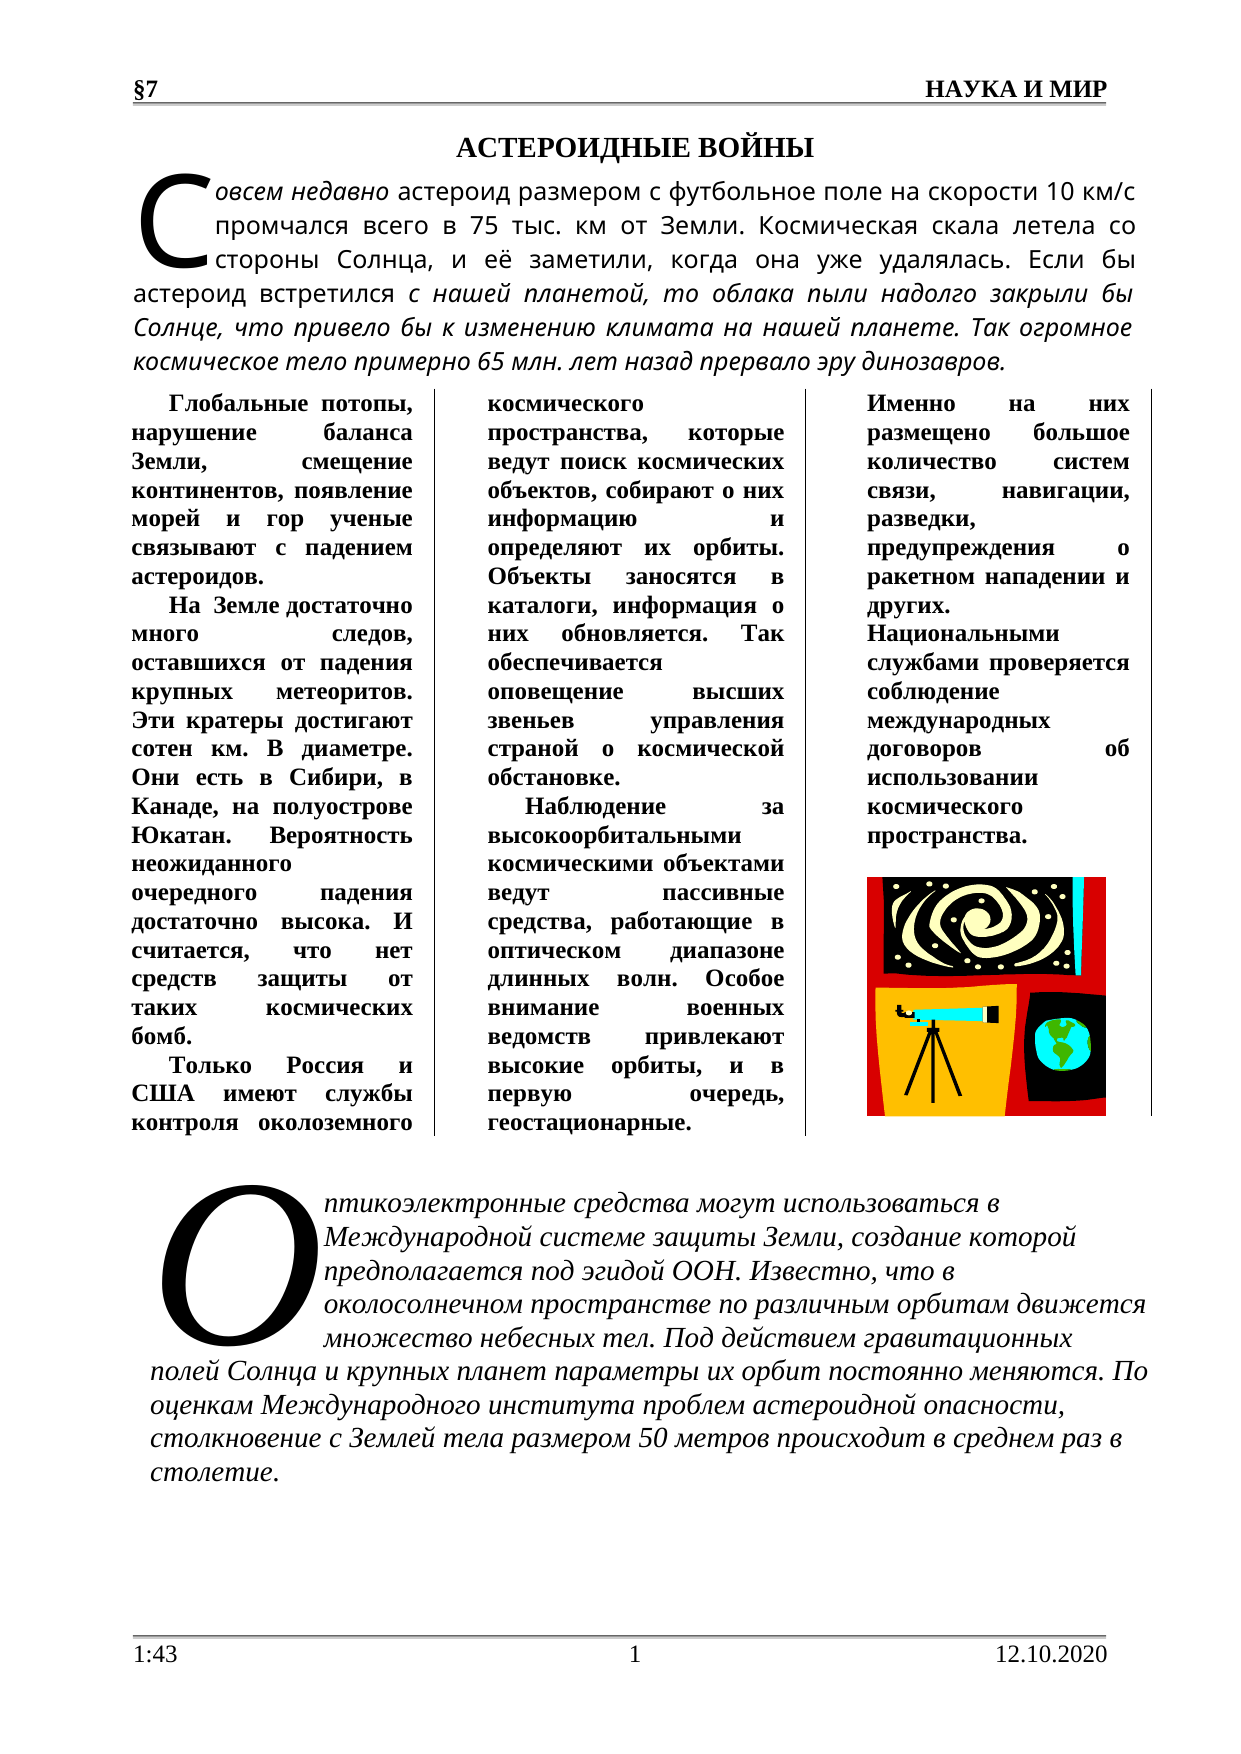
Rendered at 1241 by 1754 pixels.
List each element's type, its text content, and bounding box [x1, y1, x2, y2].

text Оптикоэлектронные средства могут использоваться в Международной системе защиты Земли, создание которой предполагается под эгидой ООН. Известно, что в околосолнечном пространстве по различным орбитам движется множество небесных тел. Под действием гравитационных полей Солнца и крупных планет параметры их орбит постоянно меняются. По оценкам Международного института проблем астероидной опасности, столкновение с Землей тела размером 50 метров происходит в среднем раз в столетие. [150, 1186, 1152, 1487]
text Только Россия и США имеют службы контроля околоземного [131, 1050, 434, 1136]
text Именно на них размещено большое количество систем связи, навигации, разведки, предупреждения о ракетном нападении и других. Национальными службами проверяется соблюдение международных договоров об использовании космического пространства. [867, 388, 1151, 848]
text космического пространства, которые ведут поиск космических объектов, собирают о них информацию и определяют их орбиты. Объекты заносятся в каталоги, информация о них обновляется. Так обеспечивается оповещение высших звеньев управления страной о космической обстановке. [487, 388, 805, 791]
text Глобальные потопы, нарушение баланса Земли, смещение континентов, появление морей и гор ученые связывают с падением астероидов. [131, 388, 434, 590]
text АСТЕРОИДНЫЕ ВОЙНЫ [133, 130, 1137, 163]
text На Земле достаточно много следов, оставшихся от падения крупных метеоритов. Эти кратеры достигают сотен км. В диаметре. Они есть в Сибири, в Канаде, на полуострове Юкатан. Вероятность неожиданного очередного падения достаточно высока. И считается, что нет средств защиты от таких космических бомб. [131, 590, 434, 1050]
text Cовсем недавно астероид размером с футбольное поле на скорости 10 км/с промчался всего в 75 тыс. км от Земли. Космическая скала летела со стороны Солнца, и её заметили, когда она уже удалялась. Если бы астероид встретился с нашей планетой, то облака пыли надолго закрыли бы Солнце, что привело бы к изменению климата на нашей планете. Так огромное космическое тело примерно 65 млн. лет назад прервало эру динозавров. [133, 174, 1137, 378]
text Наблюдение за высокоорбитальными космическими объектами ведут пассивные средства, работающие в оптическом диапазоне длинных волн. Особое внимание военных ведомств привлекают высокие орбиты, и в первую очередь, геостационарные. [487, 791, 805, 1136]
